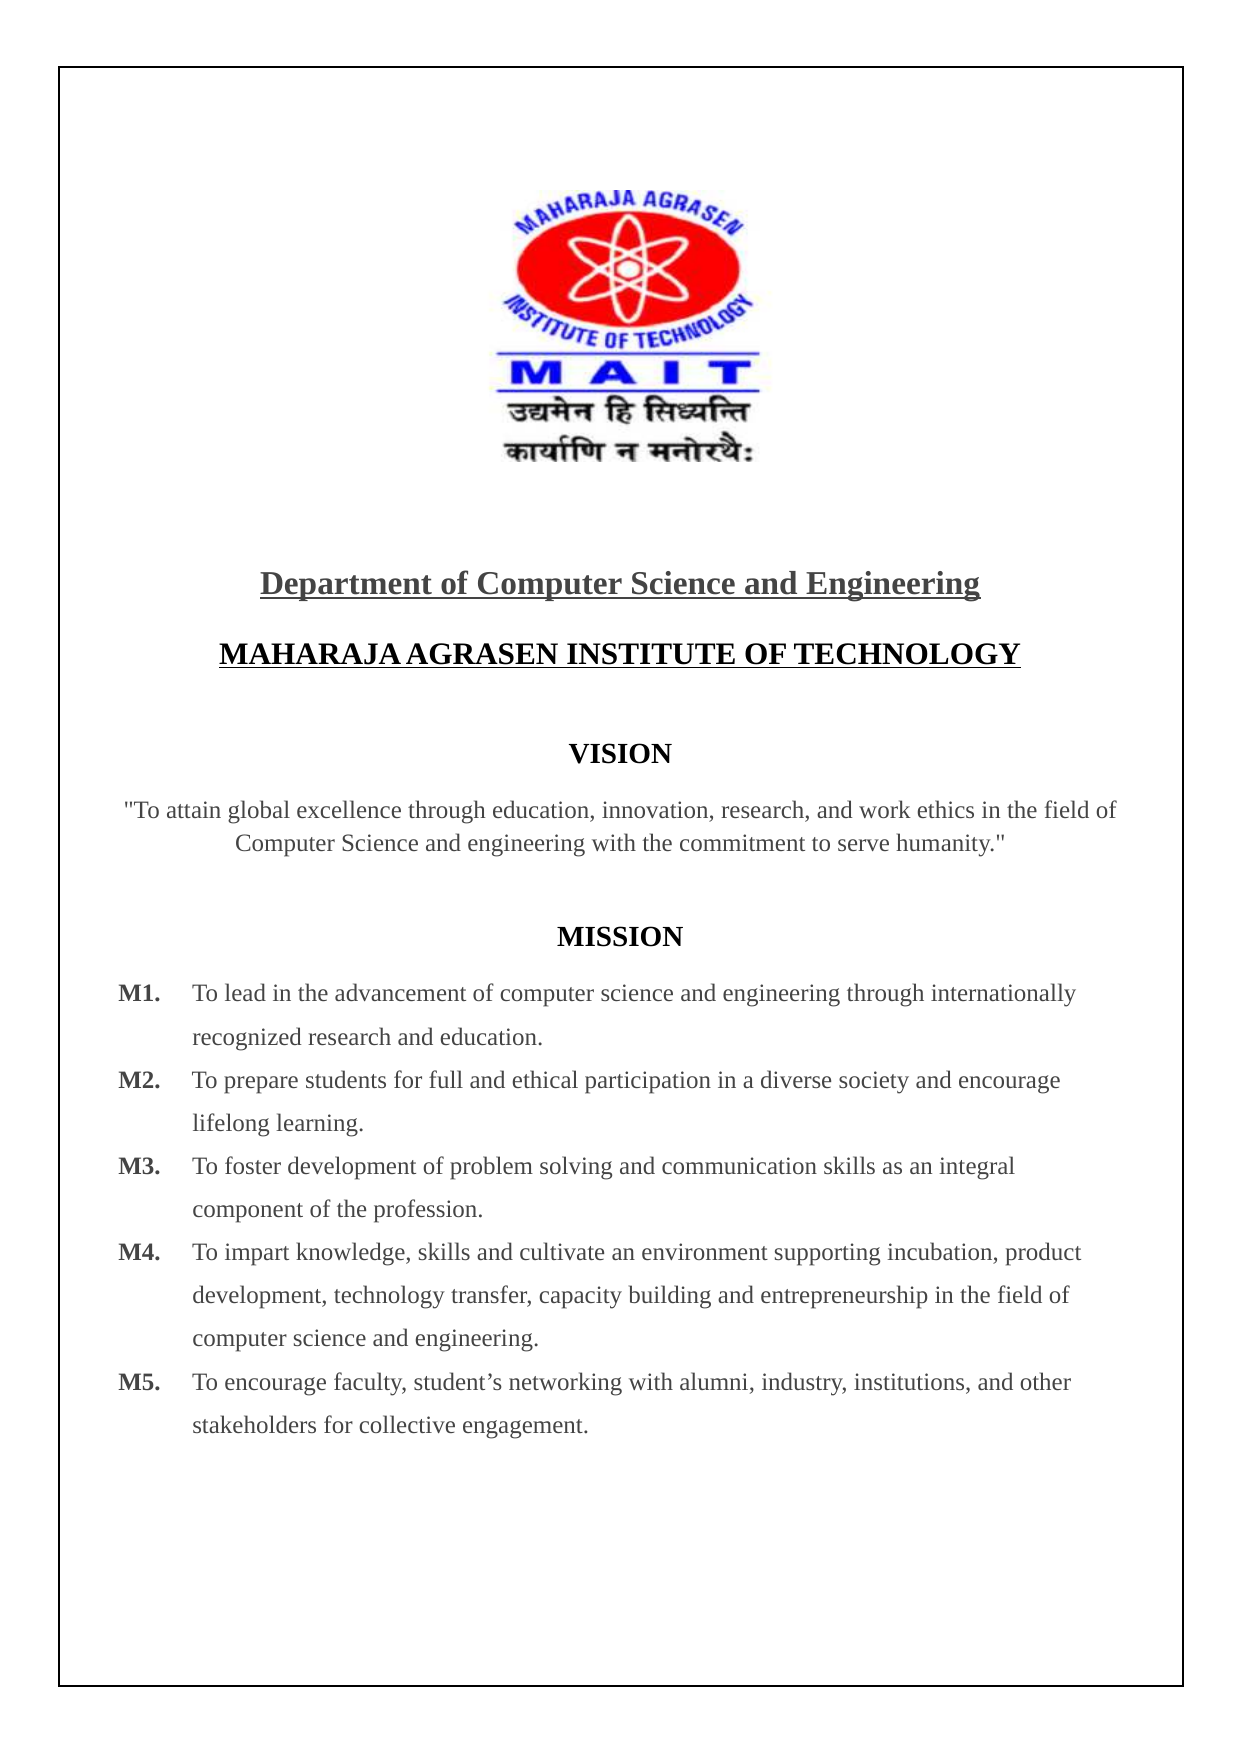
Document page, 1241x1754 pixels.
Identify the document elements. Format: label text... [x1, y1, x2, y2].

text MISSION [118, 919, 1122, 952]
text "To attain global excellence through education, innovation, research, and work ethics in the field of Computer Science and engineering with the commitment to serve humanity." [118, 795, 1122, 857]
text MAHARAJA AGRASEN INSTITUTE OF TECHNOLOGY [118, 636, 1122, 671]
text VISION [118, 736, 1122, 770]
picture [466, 190, 778, 462]
text Department of Computer Science and Engineering [118, 564, 1122, 602]
text M1. To lead in the advancement of computer science and engineering through internationally recognized research and education. M2. To prepare students for full and ethical participation in a diverse society and encourage lifelong learning. M3. To foster development of problem solving and communication skills as an integral component of the profession. M4. To impart knowledge, skills and cultivate an environment supporting incubation, product development, technology transfer, capacity building and entrepreneurship in the field of computer science and engineering. M5. To encourage faculty, student’s networking with alumni, industry, institutions, and other stakeholders for collective engagement. [118, 978, 1122, 1438]
